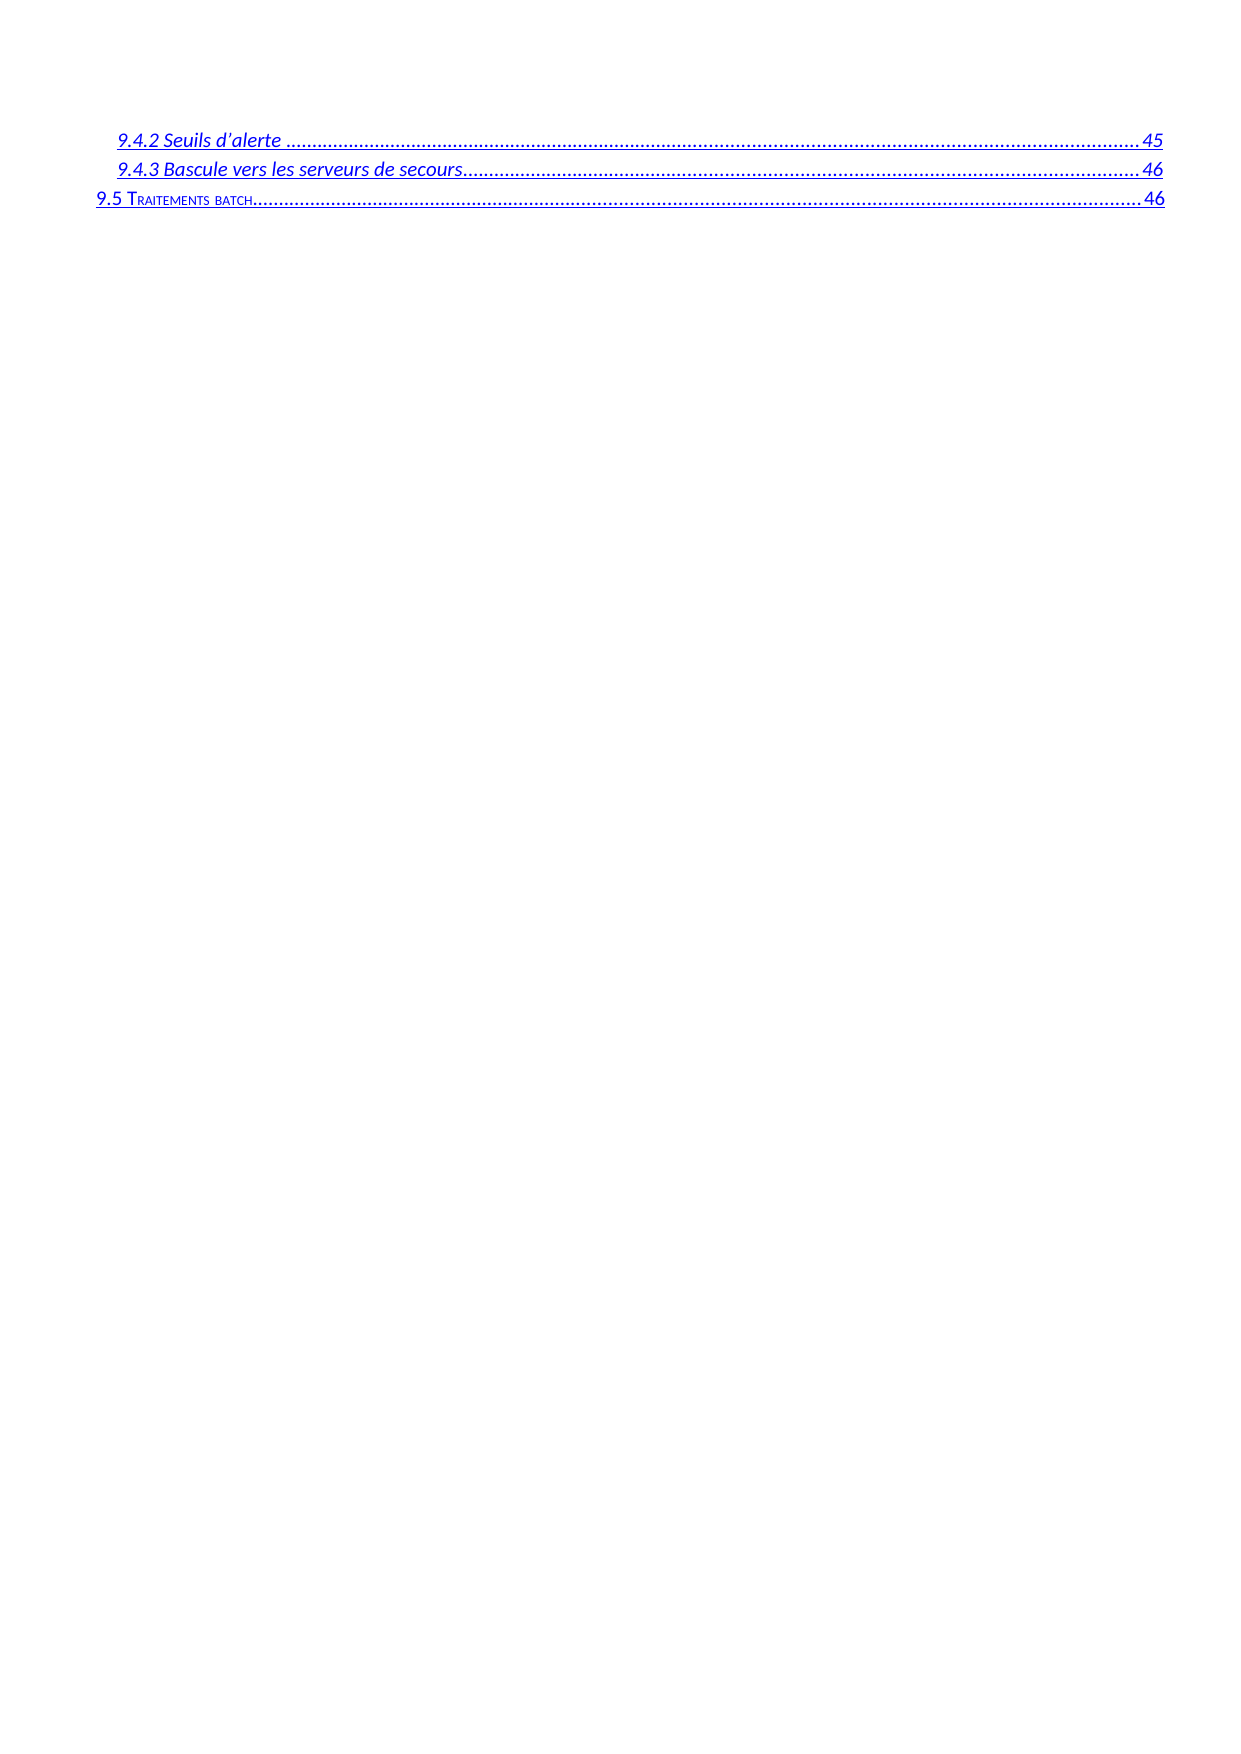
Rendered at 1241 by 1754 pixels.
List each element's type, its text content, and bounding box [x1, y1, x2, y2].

text 9.5 Traitements batch 46 [96, 185, 1165, 207]
text 9.4.2 Seuils d’alerte 45 [117, 127, 1165, 152]
text 9.4.3 Bascule vers les serveurs de secours 46 [117, 156, 1165, 182]
